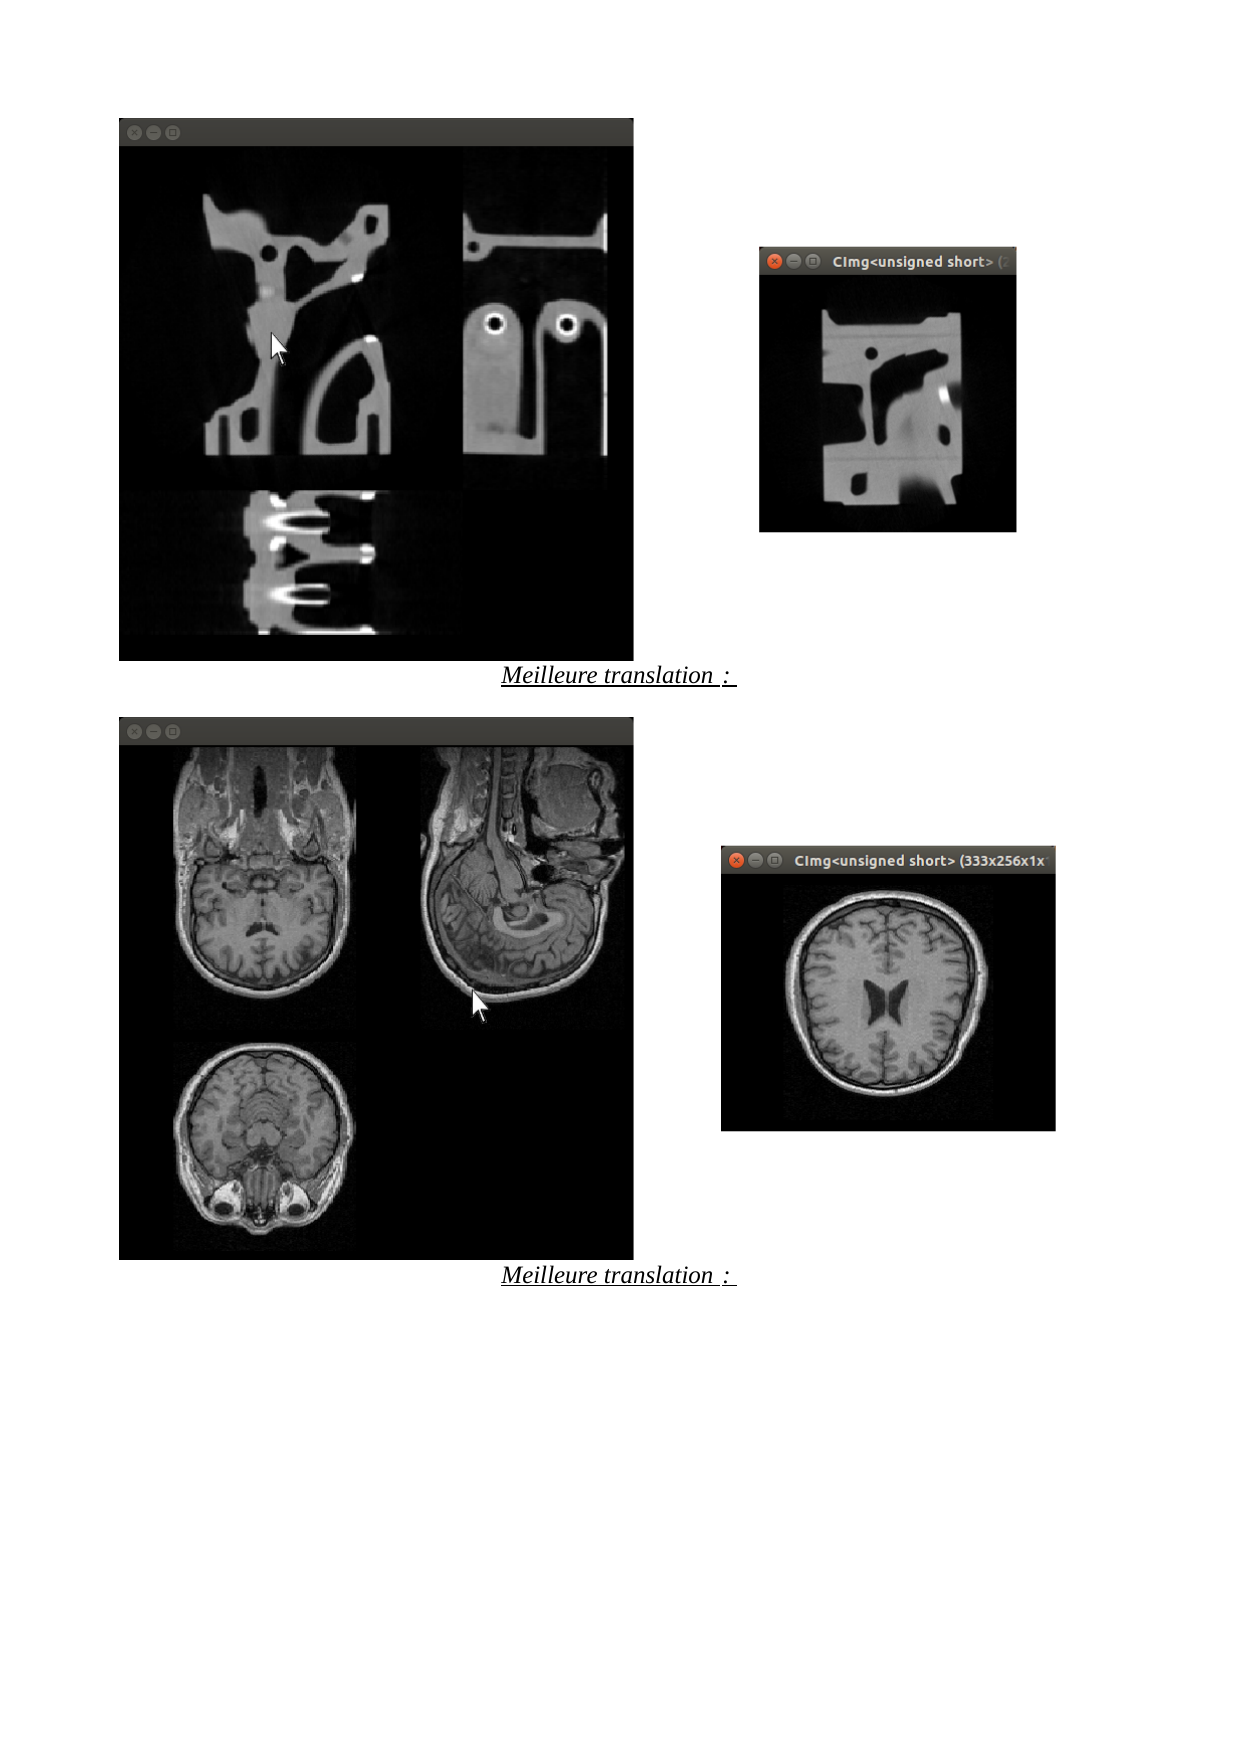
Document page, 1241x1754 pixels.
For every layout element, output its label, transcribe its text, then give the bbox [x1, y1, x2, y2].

text Meilleure translation : [118, 661, 1122, 689]
text Meilleure translation : [118, 1260, 1122, 1288]
picture [118, 717, 1123, 1260]
picture [118, 118, 1123, 661]
